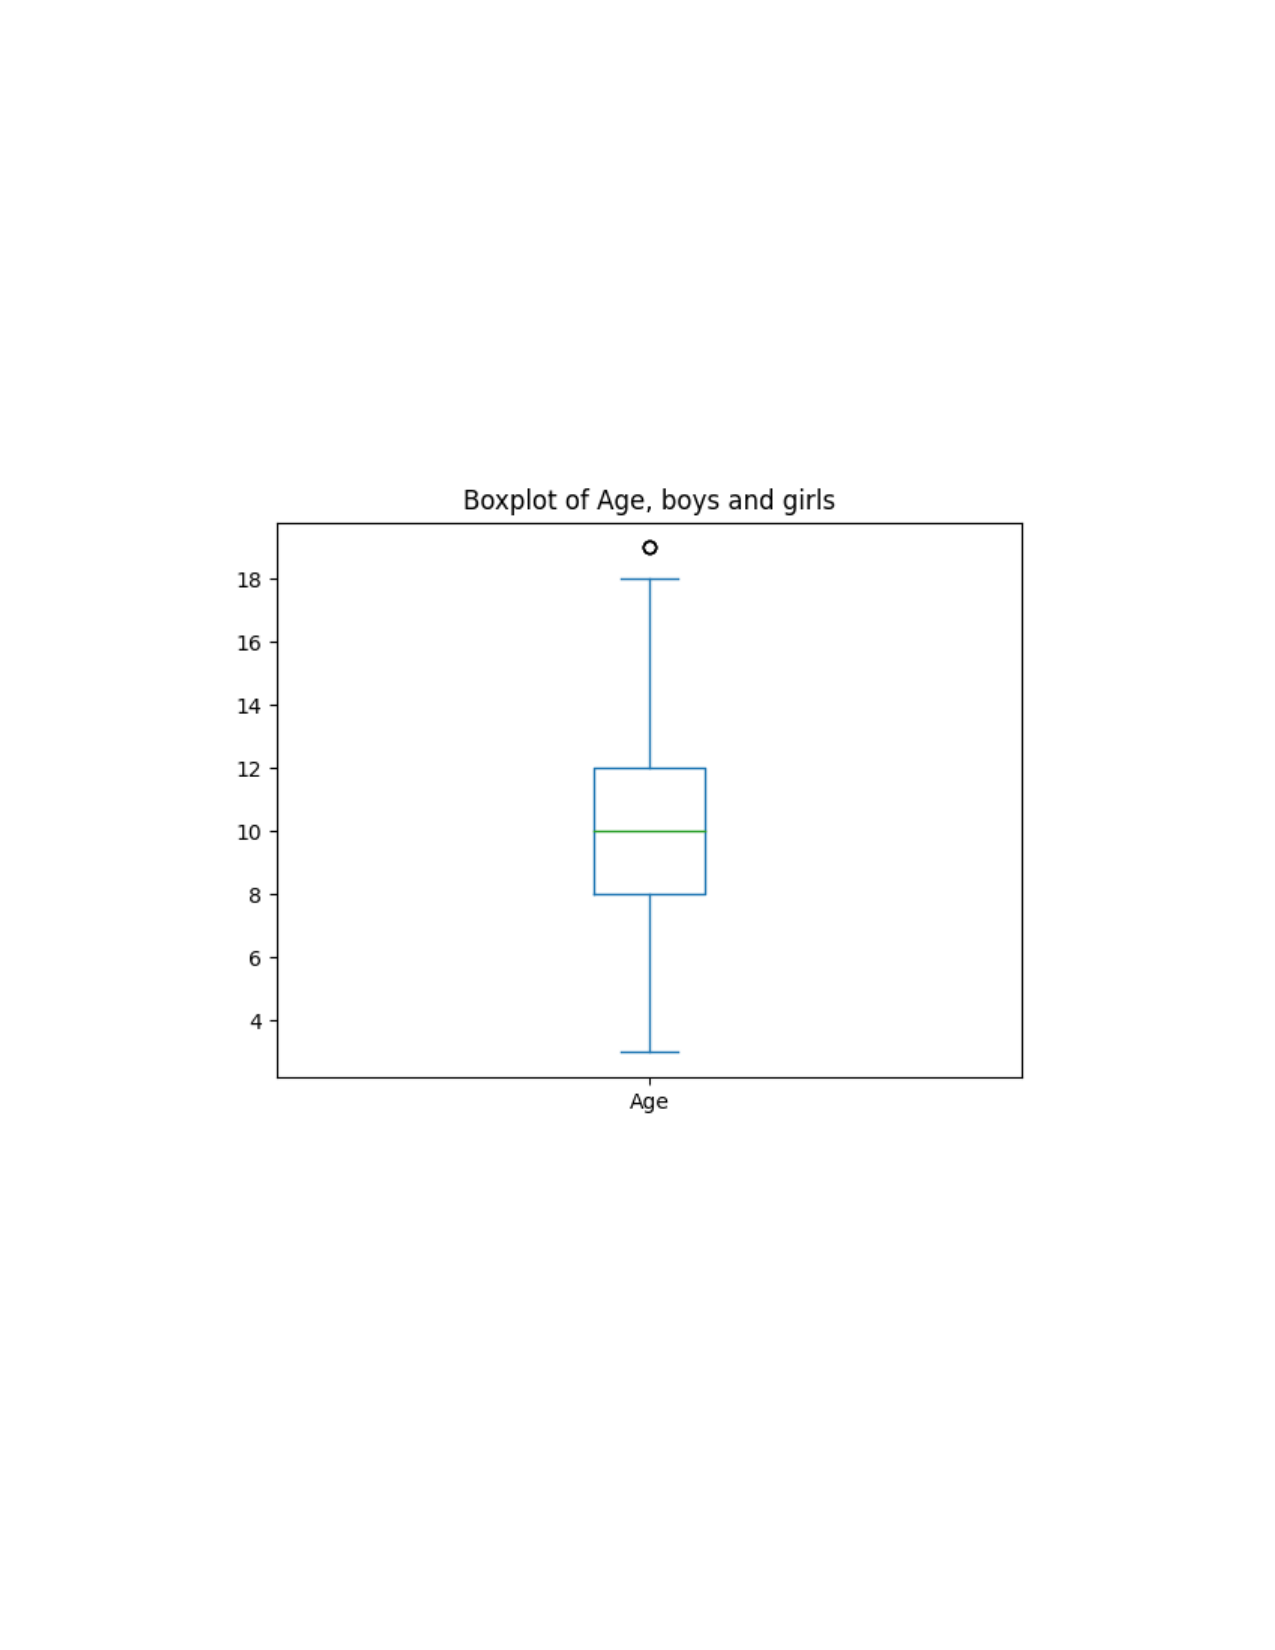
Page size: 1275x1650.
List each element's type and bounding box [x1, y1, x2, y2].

picture [157, 436, 1118, 1157]
